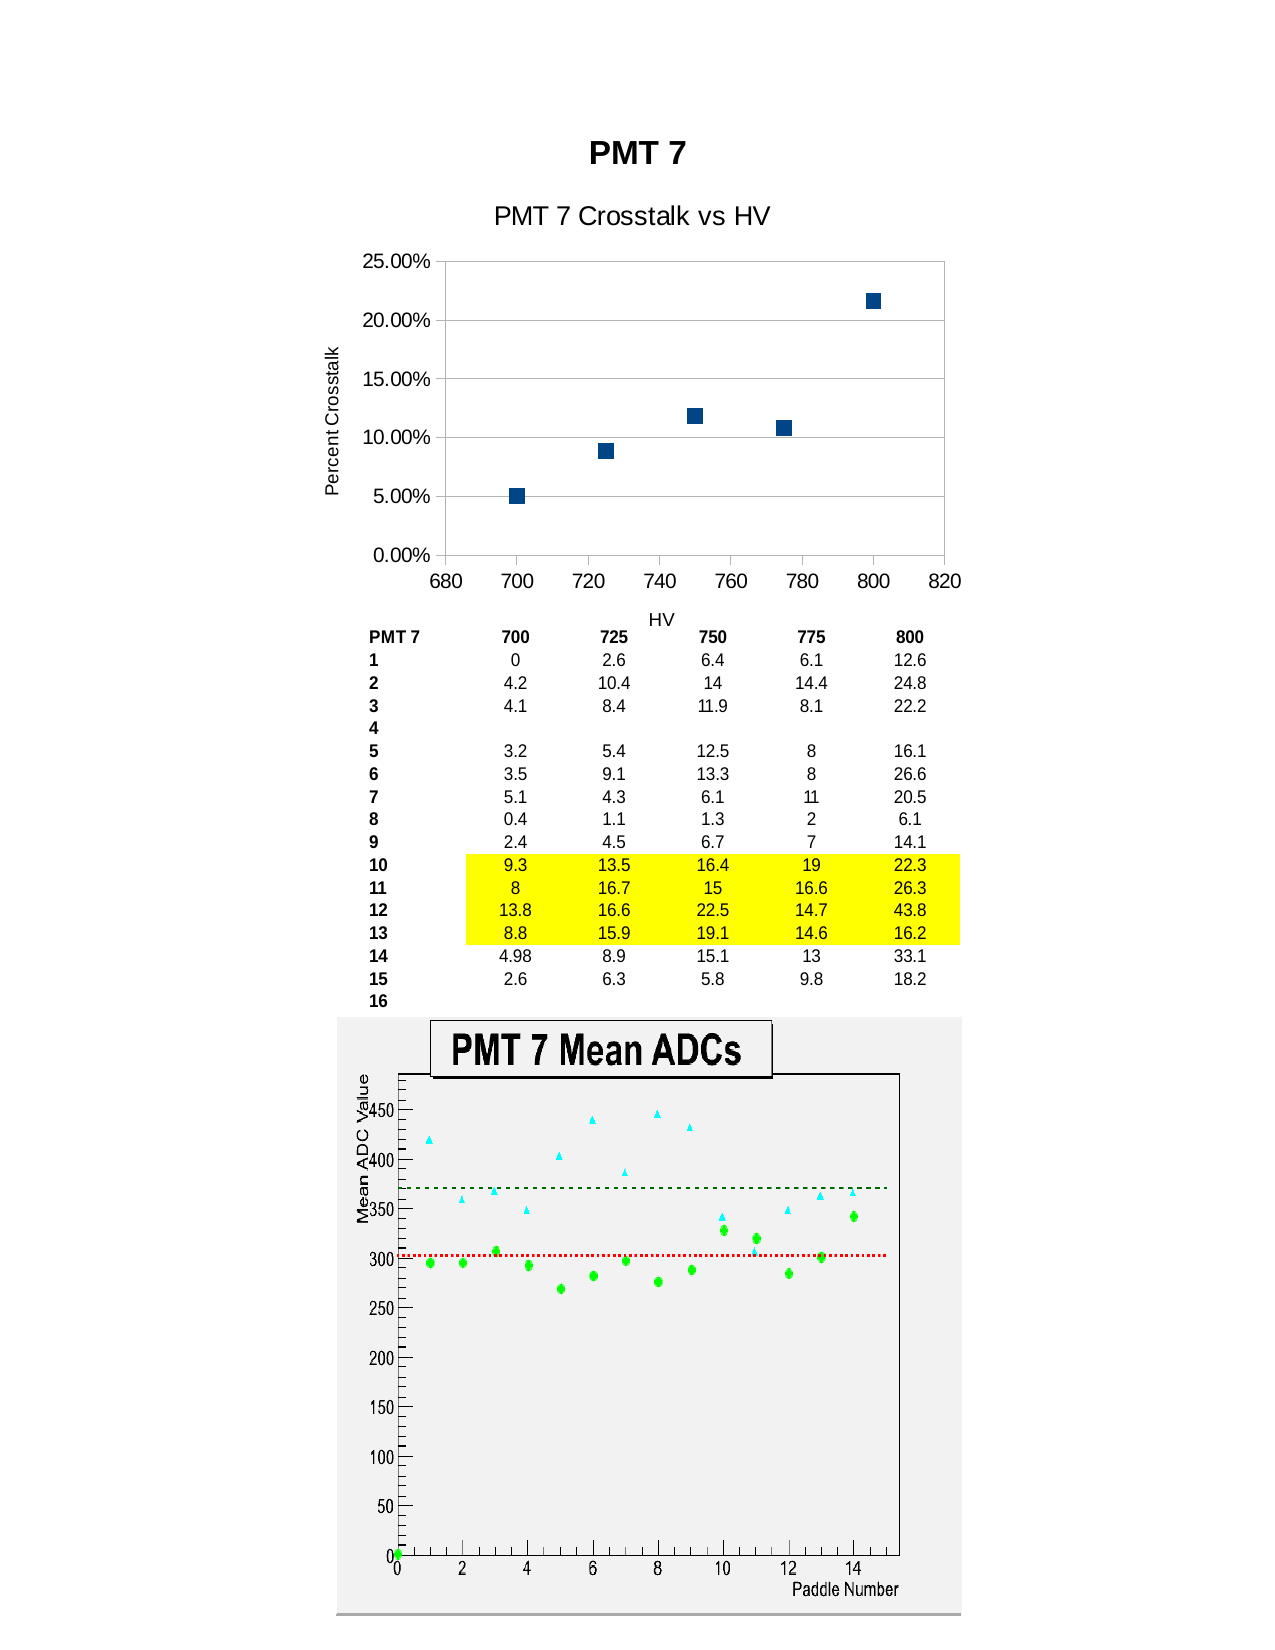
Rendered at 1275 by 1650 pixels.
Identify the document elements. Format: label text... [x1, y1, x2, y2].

text PMT 7 [75, 133, 1200, 172]
picture [335, 1015, 962, 1616]
